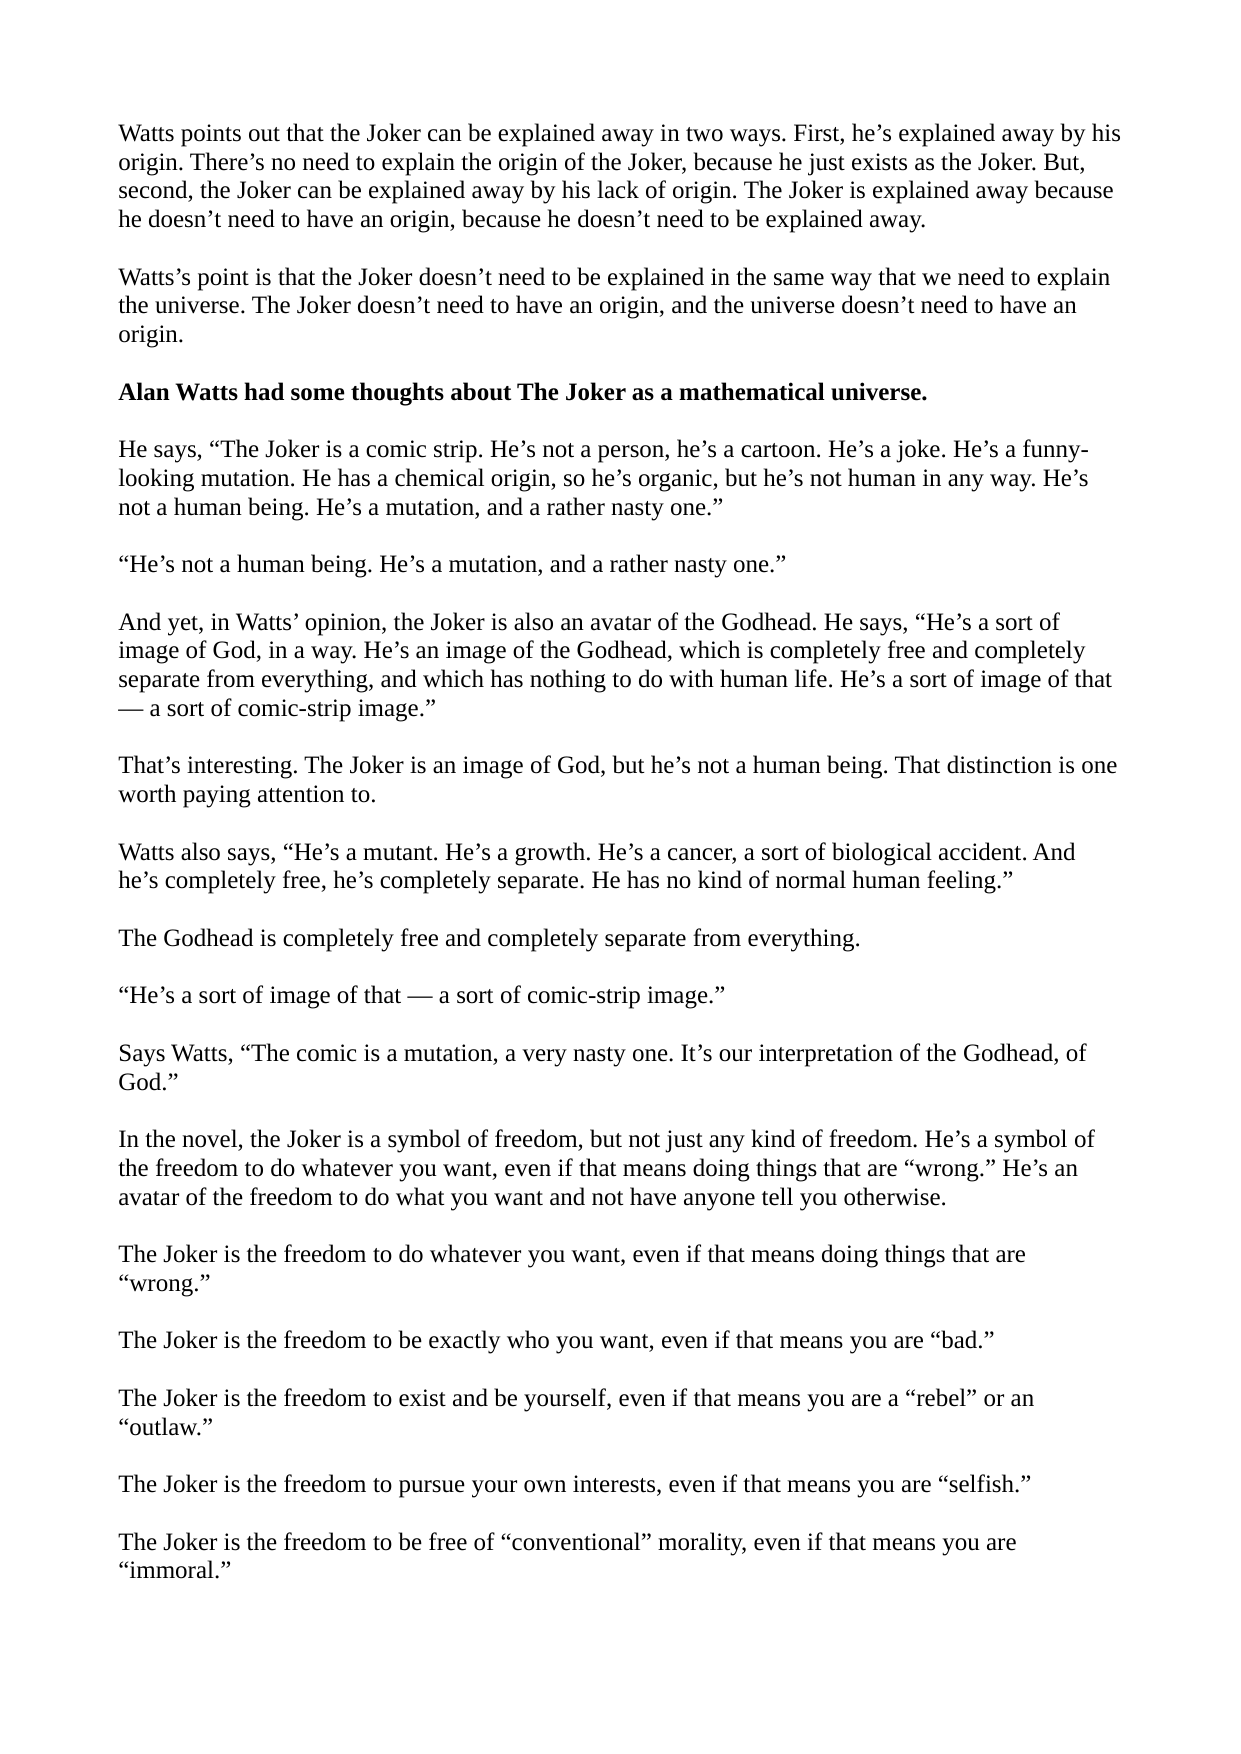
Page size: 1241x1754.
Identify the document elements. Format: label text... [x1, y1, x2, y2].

text The Godhead is completely free and completely separate from everything. [118, 923, 1122, 952]
text Watts points out that the Joker can be explained away in two ways. First, he’s explained away by his origin. There’s no need to explain the origin of the Joker, because he just exists as the Joker. But, second, the Joker can be explained away by his lack of origin. The Joker is explained away because he doesn’t need to have an origin, because he doesn’t need to be explained away. [118, 118, 1122, 233]
text That’s interesting. The Joker is an image of God, but he’s not a human being. That distinction is one worth paying attention to. [118, 751, 1122, 808]
text “He’s a sort of image of that — a sort of comic-strip image.” [118, 981, 1122, 1009]
text The Joker is the freedom to exist and be yourself, even if that means you are a “rebel” or an “outlaw.” [118, 1383, 1122, 1441]
text And yet, in Watts’ opinion, the Joker is also an avatar of the Godhead. He says, “He’s a sort of image of God, in a way. He’s an image of the Godhead, which is completely free and completely separate from everything, and which has nothing to do with human life. He’s a sort of image of that — a sort of comic-strip image.” [118, 607, 1122, 722]
text He says, “The Joker is a comic strip. He’s not a person, he’s a cartoon. He’s a joke. He’s a funny-looking mutation. He has a chemical origin, so he’s organic, but he’s not human in any way. He’s not a human being. He’s a mutation, and a rather nasty one.” [118, 434, 1122, 521]
text In the novel, the Joker is a symbol of freedom, but not just any kind of freedom. He’s a symbol of the freedom to do whatever you want, even if that means doing things that are “wrong.” He’s an avatar of the freedom to do what you want and not have anyone tell you otherwise. [118, 1124, 1122, 1211]
text The Joker is the freedom to do whatever you want, even if that means doing things that are “wrong.” [118, 1239, 1122, 1297]
text The Joker is the freedom to be exactly who you want, even if that means you are “bad.” [118, 1326, 1122, 1354]
text Watts also says, “He’s a mutant. He’s a growth. He’s a cancer, a sort of biological accident. And he’s completely free, he’s completely separate. He has no kind of normal human feeling.” [118, 837, 1122, 894]
text The Joker is the freedom to be free of “conventional” morality, even if that means you are “immoral.” [118, 1527, 1122, 1584]
text “He’s not a human being. He’s a mutation, and a rather nasty one.” [118, 549, 1122, 578]
text Watts’s point is that the Joker doesn’t need to be explained in the same way that we need to explain the universe. The Joker doesn’t need to have an origin, and the universe doesn’t need to have an origin. [118, 262, 1122, 348]
text The Joker is the freedom to pursue your own interests, even if that means you are “selfish.” [118, 1469, 1122, 1498]
text Alan Watts had some thoughts about The Joker as a mathematical universe. [118, 377, 1122, 406]
text Says Watts, “The comic is a mutation, a very nasty one. It’s our interpretation of the Godhead, of God.” [118, 1038, 1122, 1096]
